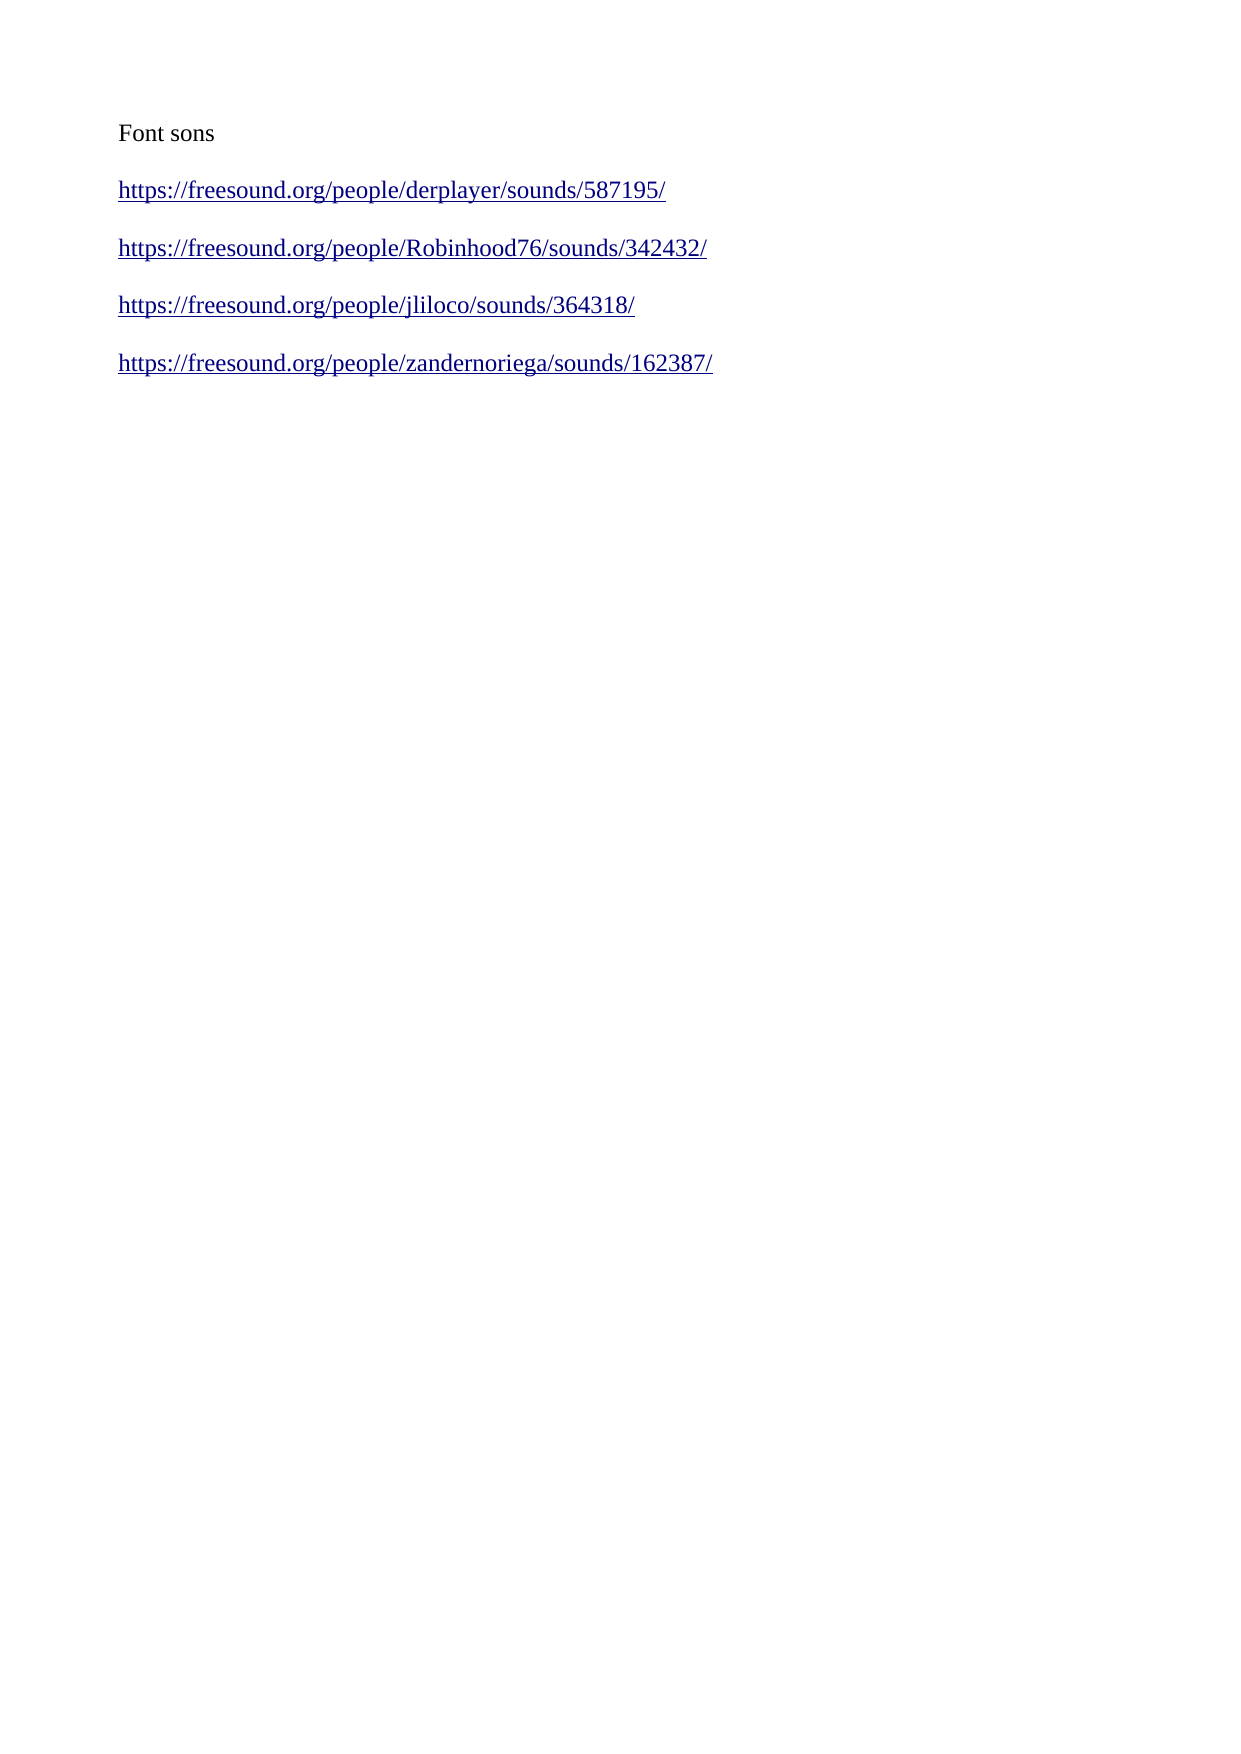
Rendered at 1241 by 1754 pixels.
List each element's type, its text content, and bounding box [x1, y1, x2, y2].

text Font sons [118, 118, 1122, 147]
text https://freesound.org/people/derplayer/sounds/587195/ [118, 176, 1122, 204]
text https://freesound.org/people/jliloco/sounds/364318/ [118, 291, 1122, 319]
text https://freesound.org/people/Robinhood76/sounds/342432/ [118, 233, 1122, 262]
text https://freesound.org/people/zandernoriega/sounds/162387/ [118, 348, 1122, 377]
